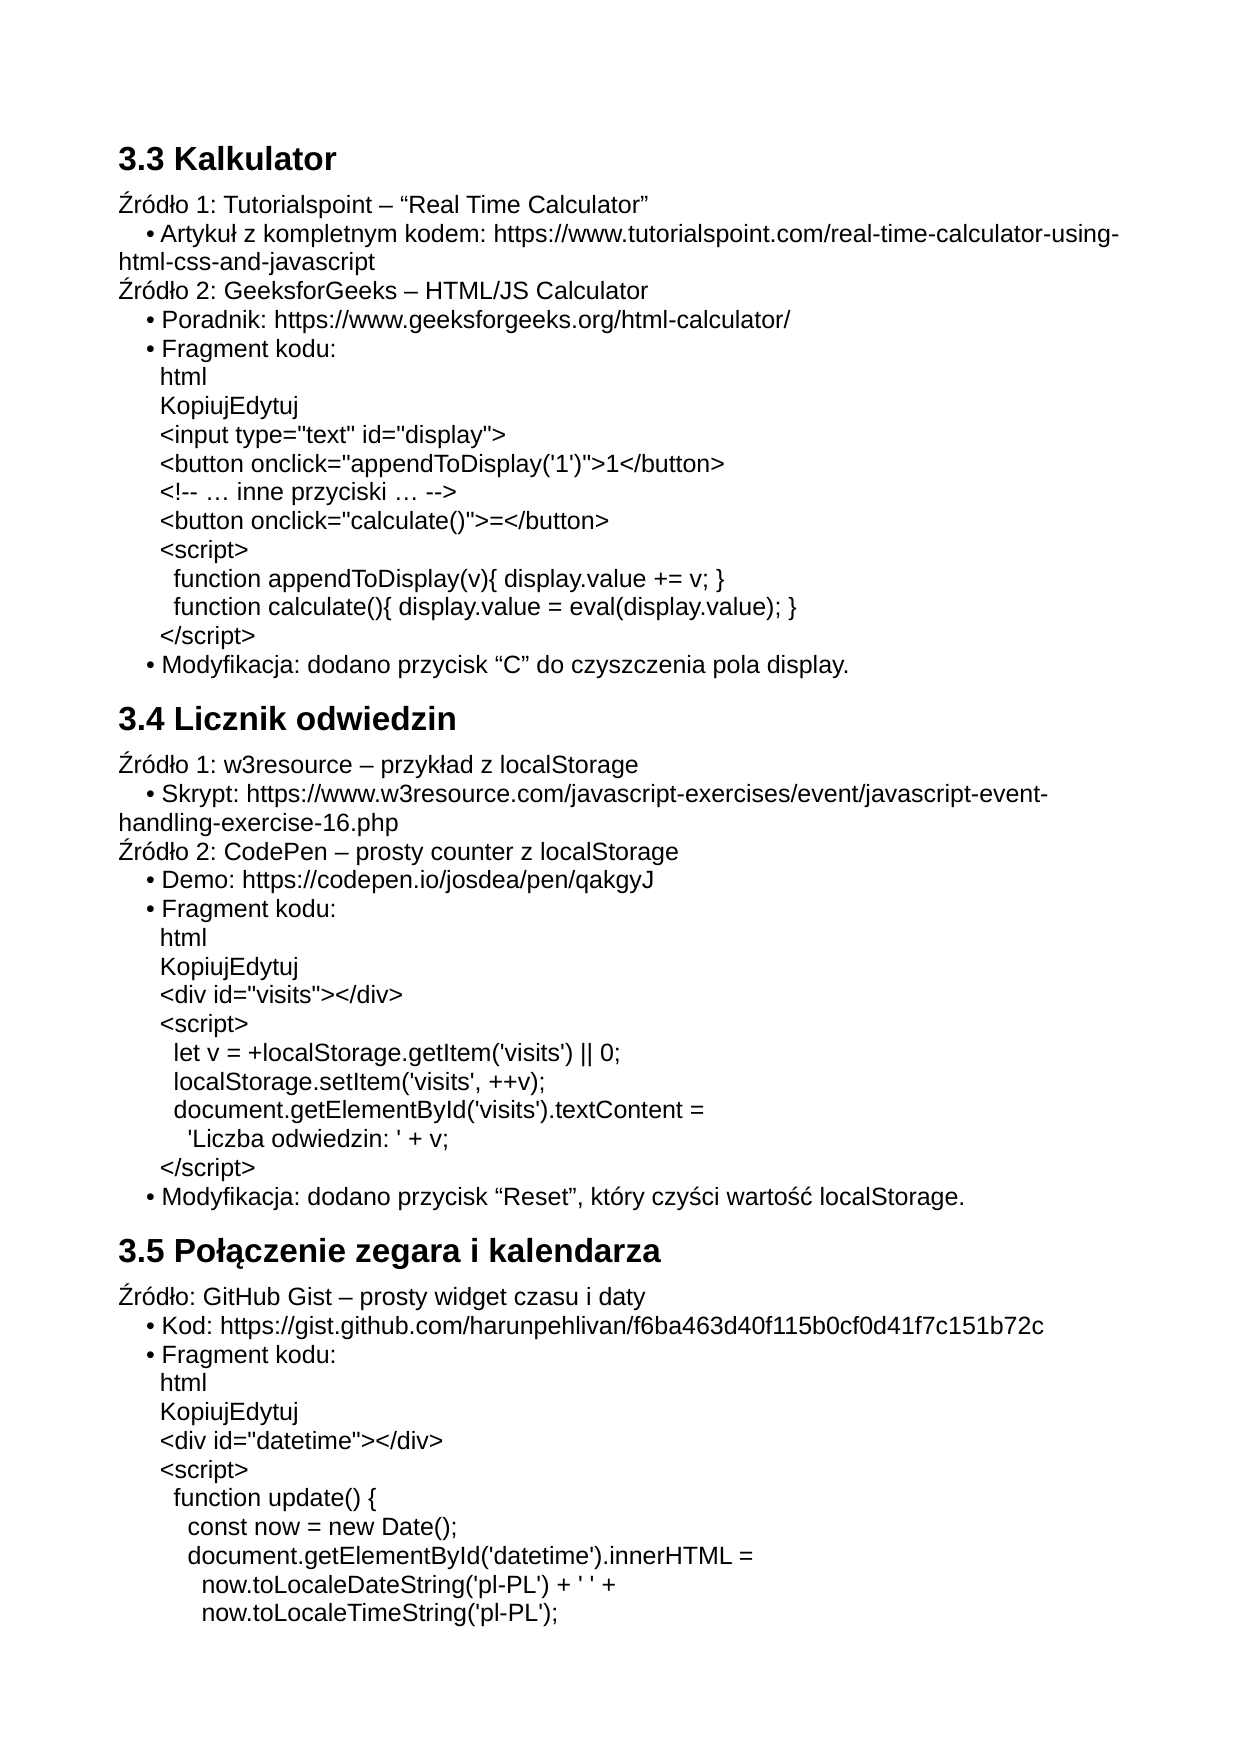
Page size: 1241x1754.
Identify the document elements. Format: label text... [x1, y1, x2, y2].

text KopiujEdytuj [118, 391, 1122, 420]
subtitle 3.4 Licznik odwiedzin [118, 699, 1122, 738]
text <button onclick="calculate()">=</button> [118, 506, 1122, 535]
text Źródło 2: CodePen – prosty counter z localStorage [118, 837, 1122, 865]
text Źródło 2: GeeksforGeeks – HTML/JS Calculator [118, 276, 1122, 305]
text • Artykuł z kompletnym kodem: https://www.tutorialspoint.com/real-time-calculator-using-html-css-and-javascript [118, 219, 1122, 276]
text html [118, 923, 1122, 952]
text 'Liczba odwiedzin: ' + v; [118, 1124, 1122, 1153]
text • Modyfikacja: dodano przycisk “C” do czyszczenia pola display. [118, 650, 1122, 679]
text <!-- … inne przyciski … --> [118, 477, 1122, 506]
text localStorage.setItem('visits', ++v); [118, 1067, 1122, 1095]
text • Demo: https://codepen.io/josdea/pen/qakgyJ [118, 865, 1122, 894]
text <div id="datetime"></div> [118, 1426, 1122, 1455]
text function update() { [118, 1483, 1122, 1512]
text • Kod: https://gist.github.com/harunpehlivan/f6ba463d40f115b0cf0d41f7c151b72c [118, 1311, 1122, 1340]
text • Fragment kodu: [118, 334, 1122, 362]
text </script> [118, 621, 1122, 650]
text Źródło 1: w3resource – przykład z localStorage [118, 750, 1122, 779]
text now.toLocaleTimeString('pl-PL'); [118, 1598, 1122, 1627]
text function appendToDisplay(v){ display.value += v; } [118, 564, 1122, 592]
text document.getElementById('visits').textContent = [118, 1095, 1122, 1124]
text const now = new Date(); [118, 1512, 1122, 1541]
text function calculate(){ display.value = eval(display.value); } [118, 592, 1122, 621]
subtitle 3.5 Połączenie zegara i kalendarza [118, 1231, 1122, 1270]
text • Modyfikacja: dodano przycisk “Reset”, który czyści wartość localStorage. [118, 1182, 1122, 1210]
text html [118, 362, 1122, 391]
text <button onclick="appendToDisplay('1')">1</button> [118, 449, 1122, 477]
text let v = +localStorage.getItem('visits') || 0; [118, 1038, 1122, 1067]
text <script> [118, 1455, 1122, 1483]
text • Fragment kodu: [118, 894, 1122, 923]
text <input type="text" id="display"> [118, 420, 1122, 449]
text • Poradnik: https://www.geeksforgeeks.org/html-calculator/ [118, 305, 1122, 334]
text Źródło: GitHub Gist – prosty widget czasu i daty [118, 1282, 1122, 1311]
text KopiujEdytuj [118, 952, 1122, 980]
text Źródło 1: Tutorialspoint – “Real Time Calculator” [118, 190, 1122, 219]
text </script> [118, 1153, 1122, 1182]
text • Skrypt: https://www.w3resource.com/javascript-exercises/event/javascript-event-handling-exercise-16.php [118, 779, 1122, 837]
text html [118, 1368, 1122, 1397]
text <div id="visits"></div> [118, 980, 1122, 1009]
text KopiujEdytuj [118, 1397, 1122, 1426]
text now.toLocaleDateString('pl-PL') + ' ' + [118, 1570, 1122, 1598]
text <script> [118, 1009, 1122, 1038]
text document.getElementById('datetime').innerHTML = [118, 1541, 1122, 1570]
subtitle 3.3 Kalkulator [118, 139, 1122, 177]
text <script> [118, 535, 1122, 564]
text • Fragment kodu: [118, 1340, 1122, 1368]
